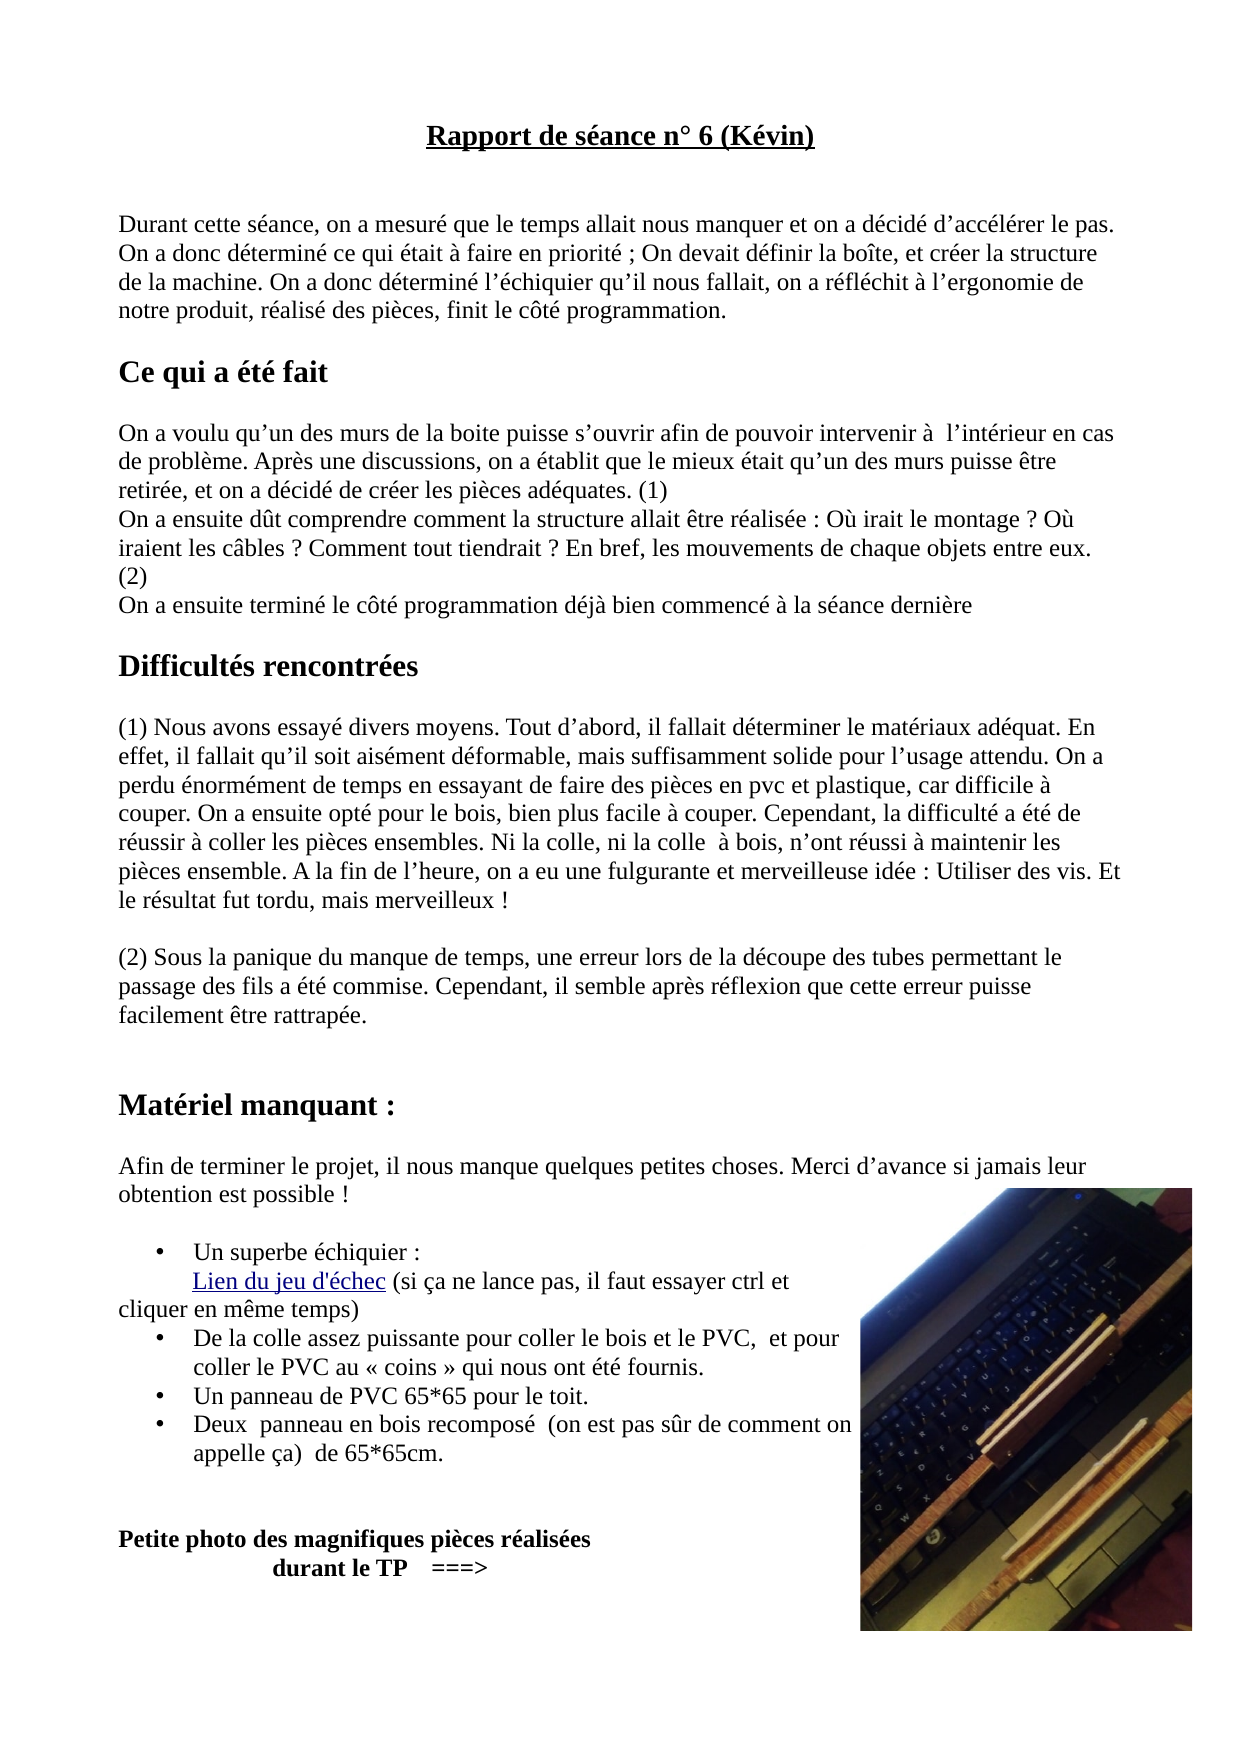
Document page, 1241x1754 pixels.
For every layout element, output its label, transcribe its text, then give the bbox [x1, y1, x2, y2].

text On a ensuite terminé le côté programmation déjà bien commencé à la séance dernière [118, 590, 1122, 619]
text Difficultés rencontrées [118, 648, 1122, 683]
picture [860, 1188, 1193, 1631]
list Un superbe échiquier : [156, 1237, 860, 1266]
text Durant cette séance, on a mesuré que le temps allait nous manquer et on a décidé d’accélérer le pas. On a donc déterminé ce qui était à faire en priorité ; On devait définir la boîte, et créer la structure de la machine. On a donc déterminé l’échiquier qu’il nous fallait, on a réfléchit à l’ergonomie de notre produit, réalisé des pièces, finit le côté programmation. [118, 209, 1122, 324]
text durant le TP ===> [118, 1553, 860, 1582]
text (1) Nous avons essayé divers moyens. Tout d’abord, il fallait déterminer le matériaux adéquat. En effet, il fallait qu’il soit aisément déformable, mais suffisamment solide pour l’usage attendu. On a perdu énormément de temps en essayant de faire des pièces en pvc et plastique, car difficile à couper. On a ensuite opté pour le bois, bien plus facile à couper. Cependant, la difficulté a été de réussir à coller les pièces ensembles. Ni la colle, ni la colle à bois, n’ont réussi à maintenir les pièces ensemble. A la fin de l’heure, on a eu une fulgurante et merveilleuse idée : Utiliser des vis. Et le résultat fut tordu, mais merveilleux ! [118, 712, 1122, 913]
list Un panneau de PVC 65*65 pour le toit. [156, 1381, 860, 1409]
text Afin de terminer le projet, il nous manque quelques petites choses. Merci d’avance si jamais leur obtention est possible ! [118, 1151, 1122, 1208]
text (2) Sous la panique du manque de temps, une erreur lors de la découpe des tubes permettant le passage des fils a été commise. Cependant, il semble après réflexion que cette erreur puisse facilement être rattrapée. [118, 942, 1122, 1028]
text On a ensuite dût comprendre comment la structure allait être réalisée : Où irait le montage ? Où iraient les câbles ? Comment tout tiendrait ? En bref, les mouvements de chaque objets entre eux. (2) [118, 504, 1122, 590]
text Lien du jeu d'échec (si ça ne lance pas, il faut essayer ctrl et cliquer en même temps) [118, 1266, 860, 1323]
text Rapport de séance n° 6 (Kévin) [118, 118, 1122, 152]
list De la colle assez puissante pour coller le bois et le PVC, et pour coller le PVC au « coins » qui nous ont été fournis. [156, 1323, 860, 1381]
text On a voulu qu’un des murs de la boite puisse s’ouvrir afin de pouvoir intervenir à l’intérieur en cas de problème. Après une discussions, on a établit que le mieux était qu’un des murs puisse être retirée, et on a décidé de créer les pièces adéquates. (1) [118, 418, 1122, 504]
text Ce qui a été fait [118, 353, 1122, 389]
text Petite photo des magnifiques pièces réalisées [118, 1524, 860, 1553]
list Deux panneau en bois recomposé (on est pas sûr de comment on appelle ça) de 65*65cm. [156, 1409, 860, 1467]
text Matériel manquant : [118, 1086, 1122, 1122]
